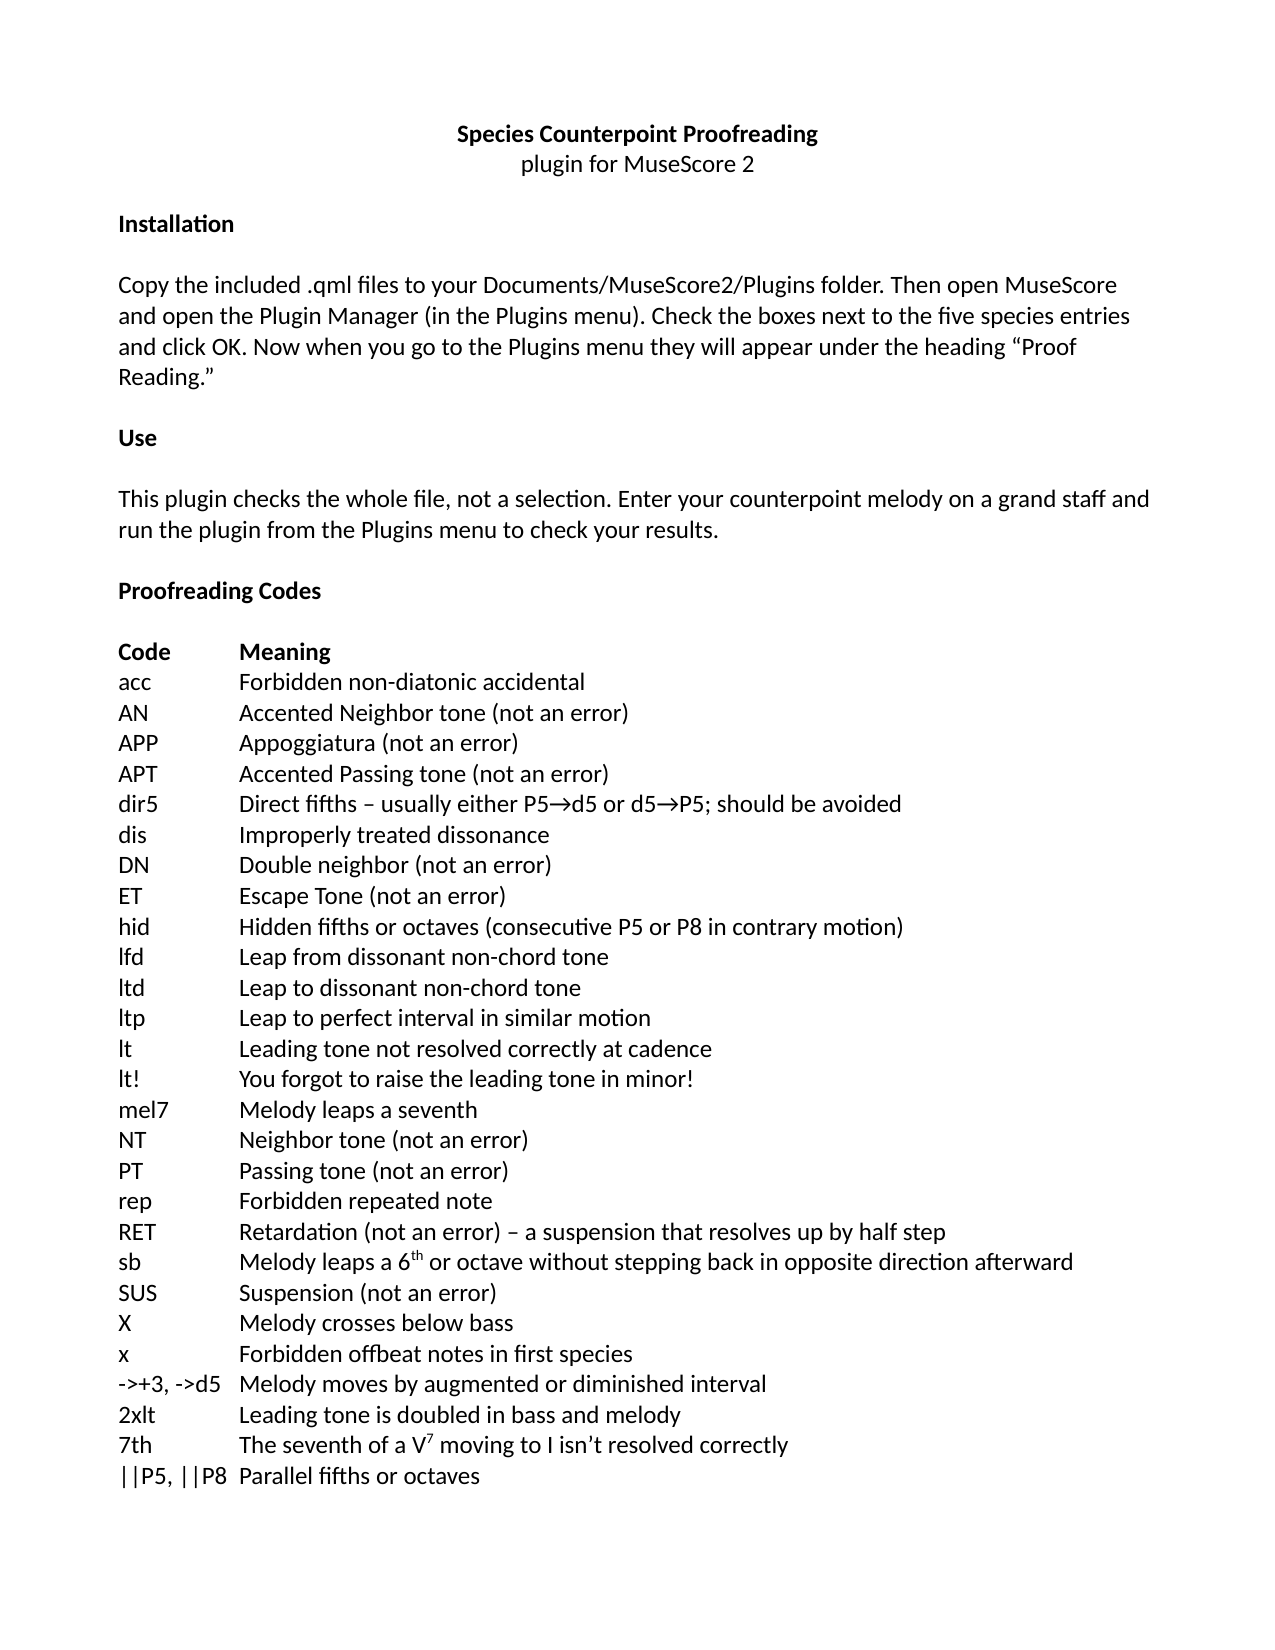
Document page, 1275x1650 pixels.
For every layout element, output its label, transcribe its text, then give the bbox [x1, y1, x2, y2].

table_cell AN [118, 697, 239, 727]
table_cell Leading tone is doubled in bass and melody [239, 1399, 1158, 1429]
table_cell Parallel fifths or octaves [239, 1460, 1158, 1491]
table_header Meaning [239, 636, 1158, 666]
table_cell DN [118, 850, 239, 880]
table_cell NT [118, 1124, 239, 1155]
table_cell Double neighbor (not an error) [239, 850, 1158, 880]
table_cell lt! [118, 1063, 239, 1094]
table_cell rep [118, 1185, 239, 1216]
table_cell APP [118, 728, 239, 758]
table_cell 7th [118, 1430, 239, 1460]
table_cell Suspension (not an error) [239, 1277, 1158, 1307]
table_cell PT [118, 1155, 239, 1185]
text Copy the included .qml files to your Documents/MuseScore2/Plugins folder. Then open MuseScore and open the Plugin Manager (in the Plugins menu). Check the boxes next to the five species entries and click OK. Now when you go to the Plugins menu they will appear under the heading “Proof Reading.” [118, 270, 1157, 392]
text This plugin checks the whole file, not a selection. Enter your counterpoint melody on a grand staff and run the plugin from the Plugins menu to check your results. [118, 483, 1157, 544]
table_cell ltp [118, 1002, 239, 1033]
table_cell acc [118, 666, 239, 697]
table_header Code [118, 636, 239, 666]
table_cell ||P5, ||P8 [118, 1460, 239, 1491]
table_cell The seventh of a V7 moving to I isn’t resolved correctly [239, 1430, 1158, 1460]
table_cell Melody leaps a 6th or octave without stepping back in opposite direction afterward [239, 1246, 1158, 1277]
table_cell Melody leaps a seventh [239, 1094, 1158, 1124]
text Use [118, 422, 1157, 453]
table_cell RET [118, 1216, 239, 1246]
text Installation [118, 209, 1157, 239]
table_cell Forbidden offbeat notes in first species [239, 1338, 1158, 1368]
table_cell lt [118, 1033, 239, 1063]
table_cell Neighbor tone (not an error) [239, 1124, 1158, 1155]
table_cell sb [118, 1246, 239, 1277]
table_cell ltd [118, 972, 239, 1002]
table_cell lfd [118, 941, 239, 972]
table_cell Accented Passing tone (not an error) [239, 758, 1158, 788]
table_cell 2xlt [118, 1399, 239, 1429]
table_cell Leap to perfect interval in similar motion [239, 1002, 1158, 1033]
table_cell hid [118, 911, 239, 941]
table_cell Hidden fifths or octaves (consecutive P5 or P8 in contrary motion) [239, 911, 1158, 941]
table_cell Forbidden repeated note [239, 1185, 1158, 1216]
table_cell mel7 [118, 1094, 239, 1124]
table_cell Melody moves by augmented or diminished interval [239, 1369, 1158, 1399]
table_cell Melody crosses below bass [239, 1308, 1158, 1338]
table_cell Forbidden non-diatonic accidental [239, 666, 1158, 697]
table_cell Leap from dissonant non-chord tone [239, 941, 1158, 972]
table_cell Retardation (not an error) – a suspension that resolves up by half step [239, 1216, 1158, 1246]
table_cell Appoggiatura (not an error) [239, 728, 1158, 758]
table_cell Improperly treated dissonance [239, 819, 1158, 849]
table_cell Leading tone not resolved correctly at cadence [239, 1033, 1158, 1063]
table_cell ET [118, 880, 239, 911]
table_cell dis [118, 819, 239, 849]
table_cell dir5 [118, 789, 239, 819]
text Proofreading Codes [118, 575, 1157, 605]
table_cell APT [118, 758, 239, 788]
table_cell Escape Tone (not an error) [239, 880, 1158, 911]
table_cell Accented Neighbor tone (not an error) [239, 697, 1158, 727]
table_cell ->+3, ->d5 [118, 1369, 239, 1399]
table_cell Direct fifths – usually either P5→d5 or d5→P5; should be avoided [239, 789, 1158, 819]
table_cell You forgot to raise the leading tone in minor! [239, 1063, 1158, 1094]
table_cell Leap to dissonant non-chord tone [239, 972, 1158, 1002]
table_cell X [118, 1308, 239, 1338]
table_cell Passing tone (not an error) [239, 1155, 1158, 1185]
table_cell SUS [118, 1277, 239, 1307]
table_cell x [118, 1338, 239, 1368]
